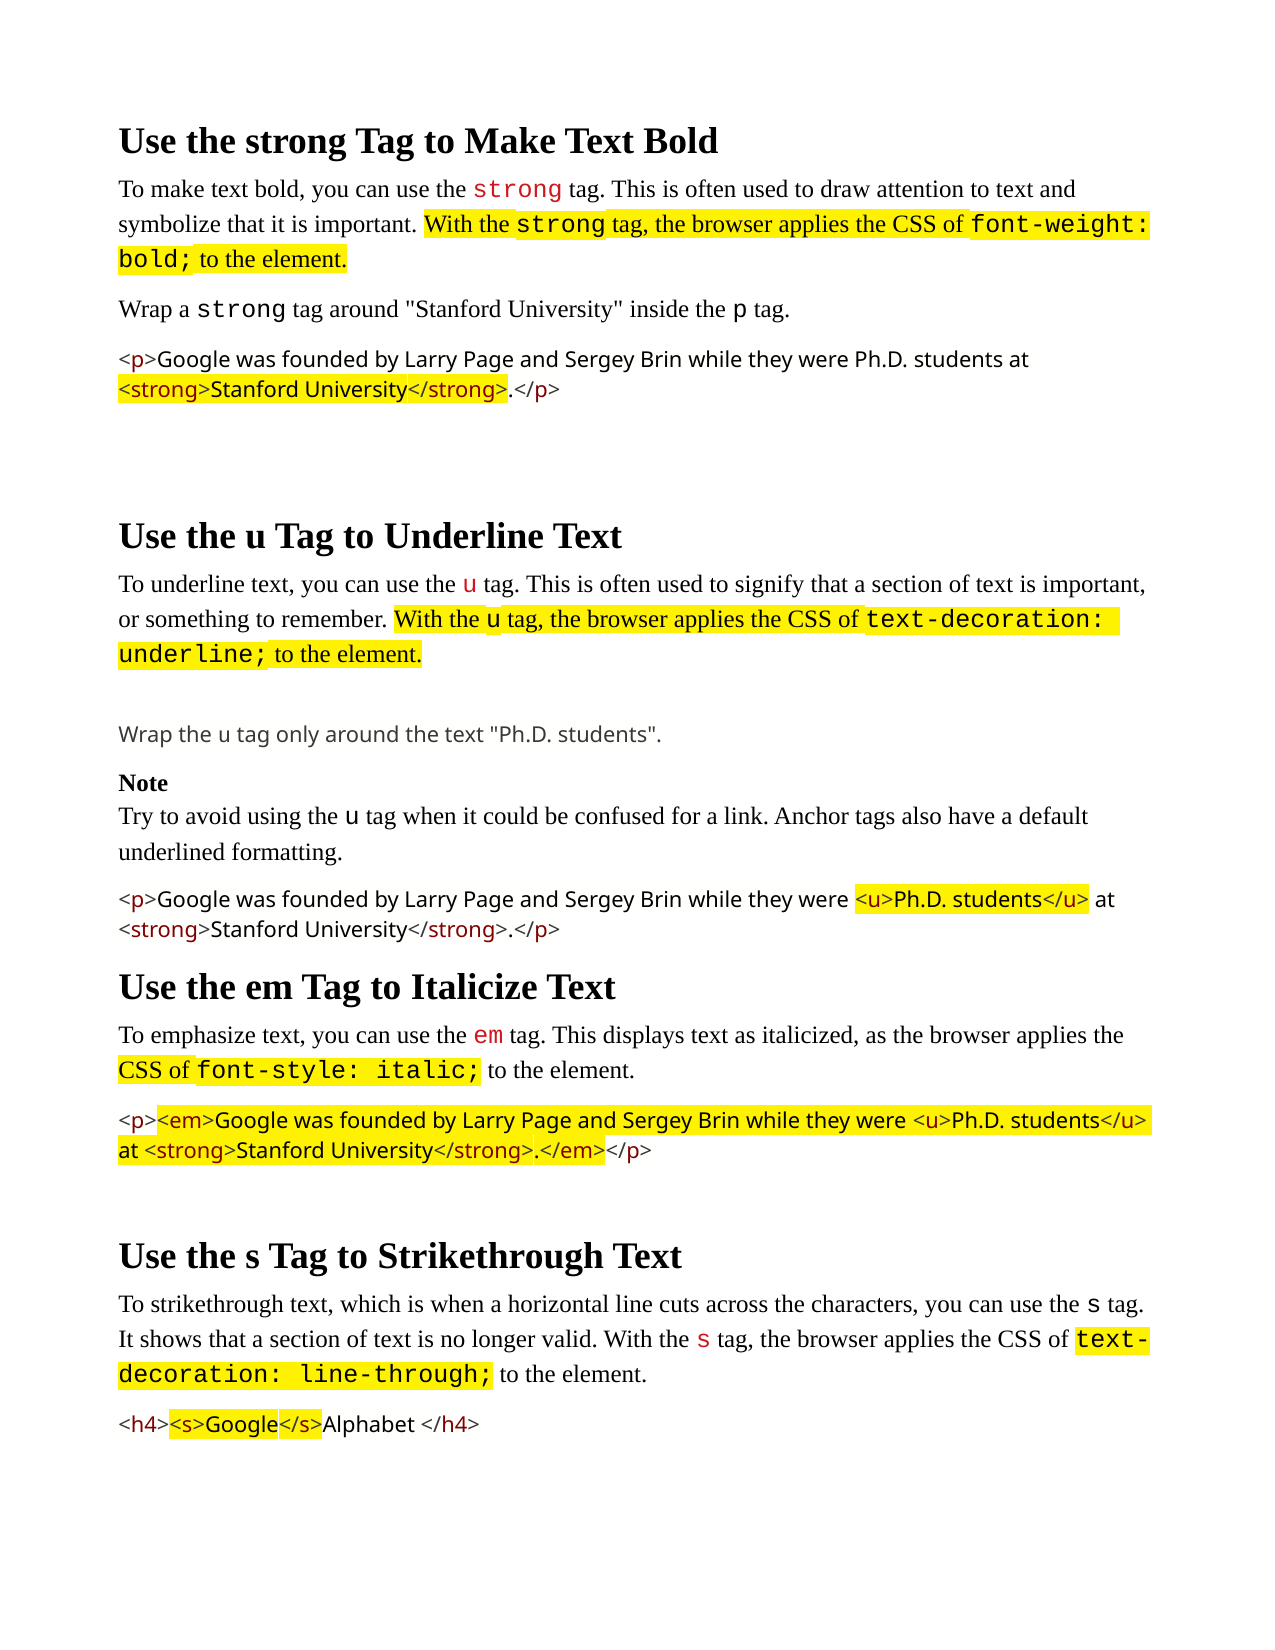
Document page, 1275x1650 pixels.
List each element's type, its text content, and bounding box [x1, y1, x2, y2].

subtitle Use the s Tag to Strikethrough Text [118, 1233, 1157, 1276]
subtitle Use the strong Tag to Make Text Bold [118, 118, 1157, 161]
text To strikethrough text, which is when a horizontal line cuts across the characters, you can use the s tag. It shows that a section of text is no longer valid. With the s tag, the browser applies the CSS of text-decoration: line-through; to the element. [118, 1289, 1157, 1390]
text <p>Google was founded by Larry Page and Sergey Brin while they were <u>Ph.D. students</u> at <strong>Stanford University</strong>.</p> [118, 884, 1157, 944]
text To emphasize text, you can use the em tag. This displays text as italicized, as the browser applies the CSS of font-style: italic; to the element. [118, 1020, 1157, 1086]
text Wrap a strong tag around "Stanford University" inside the p tag. [118, 294, 1157, 325]
text To underline text, you can use the u tag. This is often used to signify that a section of text is important, or something to remember. With the u tag, the browser applies the CSS of text-decoration: underline; to the element. [118, 569, 1157, 670]
subtitle Use the em Tag to Italicize Text [118, 964, 1157, 1008]
subtitle Use the u Tag to Underline Text [118, 514, 1157, 557]
text Note Try to avoid using the u tag when it could be confused for a link. Anchor tags also have a default underlined formatting. [118, 768, 1157, 865]
text <p>Google was founded by Larry Page and Sergey Brin while they were Ph.D. students at <strong>Stanford University</strong>.</p> [118, 344, 1157, 403]
text <p><em>Google was founded by Larry Page and Sergey Brin while they were <u>Ph.D. students</u> at <strong>Stanford University</strong>.</em></p> [118, 1105, 1157, 1165]
text <h4><s>Google</s>Alphabet </h4> [118, 1409, 1157, 1439]
text Wrap the u tag only around the text "Ph.D. students". [118, 719, 1157, 749]
text To make text bold, you can use the strong tag. This is often used to draw attention to text and symbolize that it is important. With the strong tag, the browser applies the CSS of font-weight: bold; to the element. [118, 174, 1157, 275]
